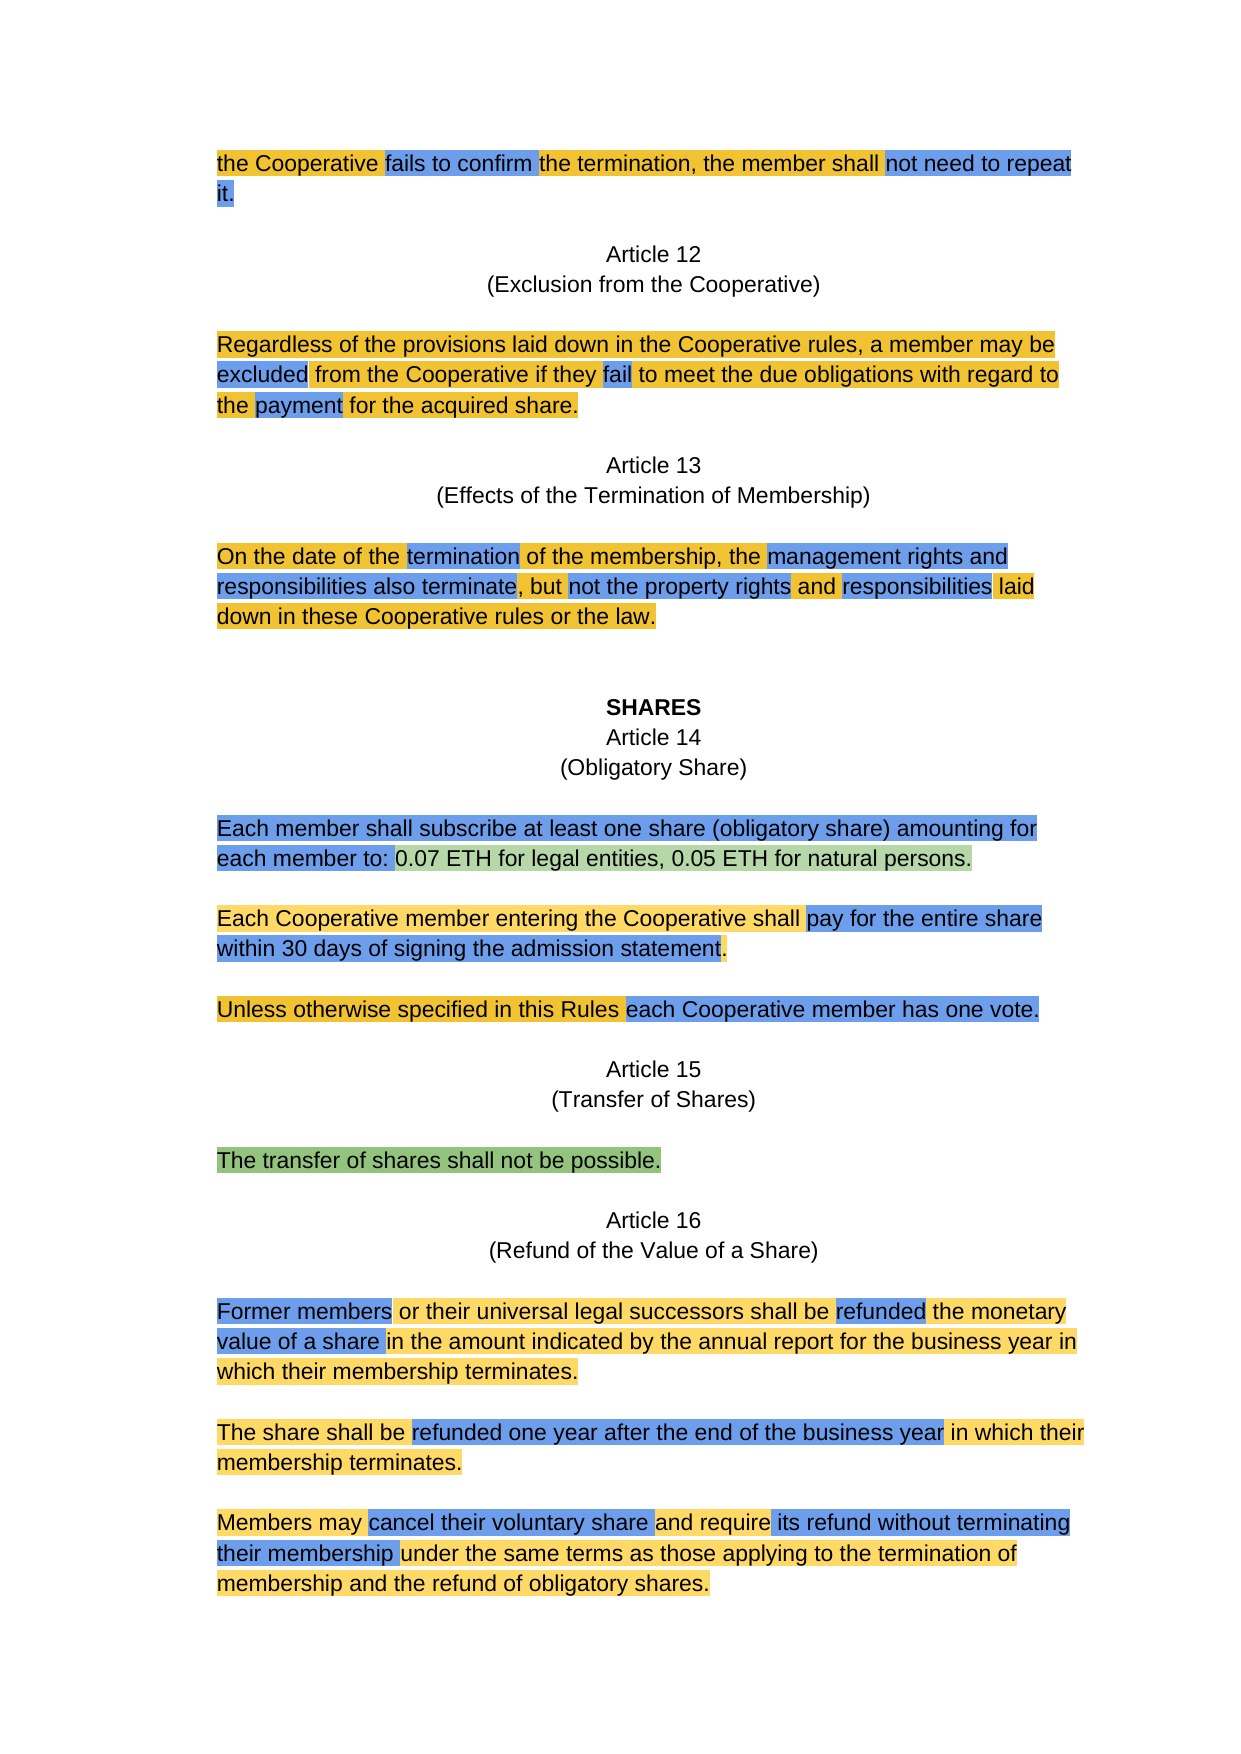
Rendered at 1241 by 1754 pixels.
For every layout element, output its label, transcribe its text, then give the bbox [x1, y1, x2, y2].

text Each member shall subscribe at least one share (obligatory share) amounting for each member to: 0.07 ETH for legal entities, 0.05 ETH for natural persons. [217, 814, 1090, 871]
text The transfer of shares shall not be possible. [217, 1147, 1090, 1173]
text (Transfer of Shares) [217, 1086, 1090, 1113]
text Article 14 [217, 724, 1090, 750]
text (Refund of the Value of a Share) [217, 1237, 1090, 1264]
text On the date of the termination of the membership, the management rights and responsibilities also terminate, but not the property rights and responsibilities laid down in these Cooperative rules or the law. [217, 543, 1090, 629]
text The share shall be refunded one year after the end of the business year in which their membership terminates. [217, 1419, 1090, 1475]
text Members may cancel their voluntary share and require its refund without terminating their membership under the same terms as those applying to the termination of membership and the refund of obligatory shares. [217, 1509, 1090, 1596]
text Article 13 [217, 452, 1090, 478]
text Regardless of the provisions laid down in the Cooperative rules, a member may be excluded from the Cooperative if they fail to meet the due obligations with regard to the payment for the acquired share. [217, 331, 1090, 418]
text SHARES [217, 694, 1090, 720]
text Article 16 [217, 1207, 1090, 1234]
text (Effects of the Termination of Membership) [217, 482, 1090, 509]
text Unless otherwise specified in this Rules each Cooperative member has one vote. [217, 996, 1090, 1022]
text Article 15 [217, 1056, 1090, 1083]
text (Obligatory Share) [217, 754, 1090, 781]
text Article 12 [217, 241, 1090, 267]
text Former members or their universal legal successors shall be refunded the monetary value of a share in the amount indicated by the annual report for the business year in which their membership terminates. [217, 1298, 1090, 1385]
text the Cooperative fails to confirm the termination, the member shall not need to repeat it. [217, 150, 1090, 207]
text (Exclusion from the Cooperative) [217, 271, 1090, 297]
text Each Cooperative member entering the Cooperative shall pay for the entire share within 30 days of signing the admission statement. [217, 905, 1090, 962]
